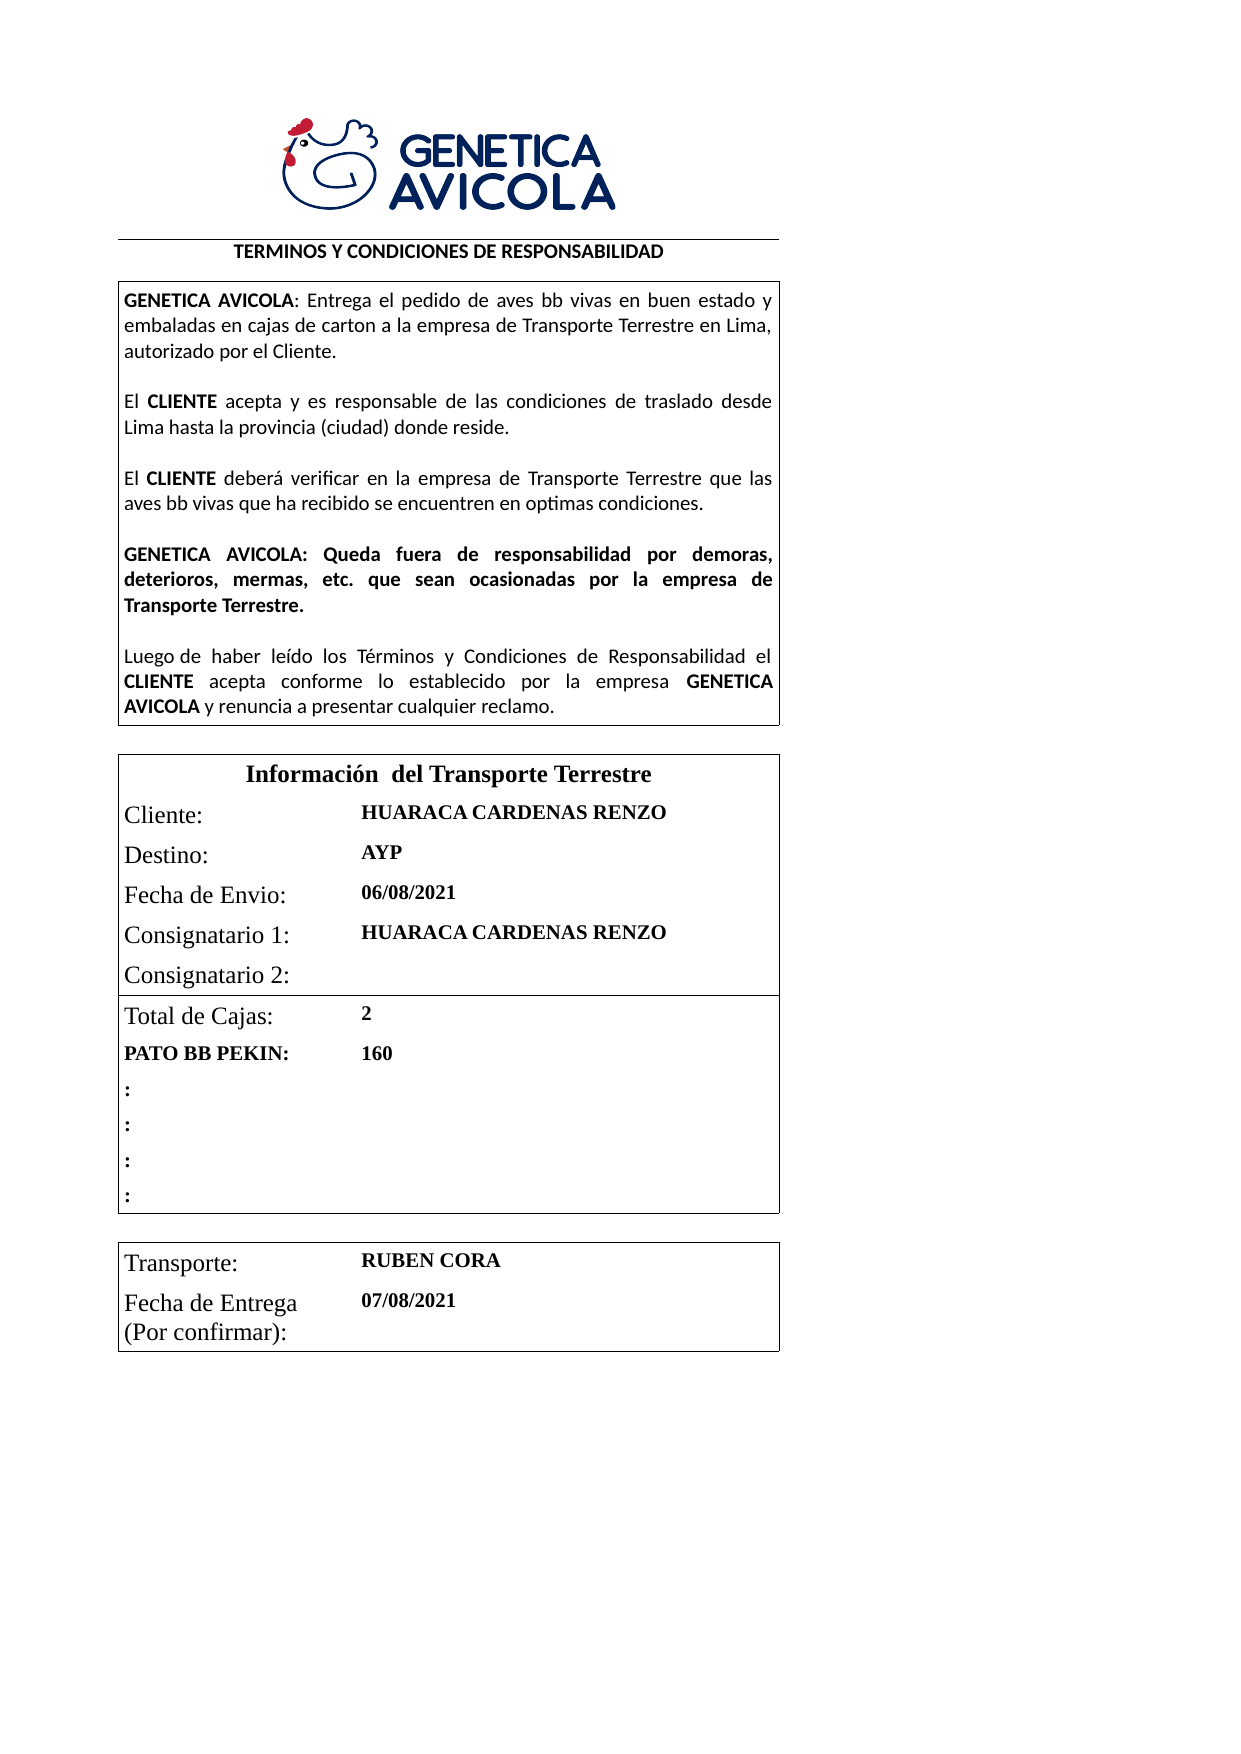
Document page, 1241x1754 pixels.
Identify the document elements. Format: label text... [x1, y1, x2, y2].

table_cell : [119, 1106, 356, 1142]
table_cell 07/08/2021 [356, 1282, 779, 1351]
table_header TERMINOS Y CONDICIONES DE RESPONSABILIDAD [118, 240, 779, 281]
picture [282, 118, 616, 210]
table_cell PATO BB PEKIN: [119, 1035, 356, 1071]
table_cell Transporte: [119, 1243, 356, 1282]
table_cell HUARACA CARDENAS RENZO [356, 794, 779, 834]
table_cell Fecha de Envio: [119, 874, 356, 914]
table_cell Cliente: [119, 794, 356, 834]
table_cell AYP [356, 834, 779, 874]
table_cell [118, 1214, 356, 1242]
table_cell 06/08/2021 [356, 874, 779, 914]
table_cell [356, 1214, 779, 1242]
table_cell [356, 1142, 779, 1177]
table_cell Total de Cajas: [119, 996, 356, 1035]
table_cell : [119, 1071, 356, 1106]
table_cell Consignatario 2: [119, 955, 356, 995]
table_cell Fecha de Entrega (Por confirmar): [119, 1282, 356, 1351]
table_cell [356, 955, 779, 995]
table_cell [356, 1071, 779, 1106]
table_cell 160 [356, 1035, 779, 1071]
table_cell GENETICA AVICOLA: Entrega el pedido de aves bb vivas en buen estado y embaladas en cajas de carton a la empresa de Transporte Terrestre en Lima, autorizado por el Cliente. El CLIENTE acepta y es responsable de las condiciones de traslado desde Lima hasta la provincia (ciudad) donde reside. El CLIENTE deberá verificar en la empresa de Transporte Terrestre que las aves bb vivas que ha recibido se encuentren en optimas condiciones. GENETICA AVICOLA: Queda fuera de responsabilidad por demoras, deterioros, mermas, etc. que sean ocasionadas por la empresa de Transporte Terrestre. Luego de haber leído los Términos y Condiciones de Responsabilidad el CLIENTE acepta conforme lo establecido por la empresa GENETICA AVICOLA y renuncia a presentar cualquier reclamo. [119, 282, 779, 725]
table_cell Destino: [119, 834, 356, 874]
table_cell HUARACA CARDENAS RENZO [356, 915, 779, 955]
table_cell [356, 1178, 779, 1213]
table_cell 2 [356, 996, 779, 1035]
table_cell RUBEN CORA [356, 1243, 779, 1282]
table_cell Consignatario 1: [119, 915, 356, 955]
table_cell : [119, 1142, 356, 1177]
table_cell [356, 1106, 779, 1142]
table_header Información del Transporte Terrestre [119, 755, 779, 794]
table_cell : [119, 1178, 356, 1213]
